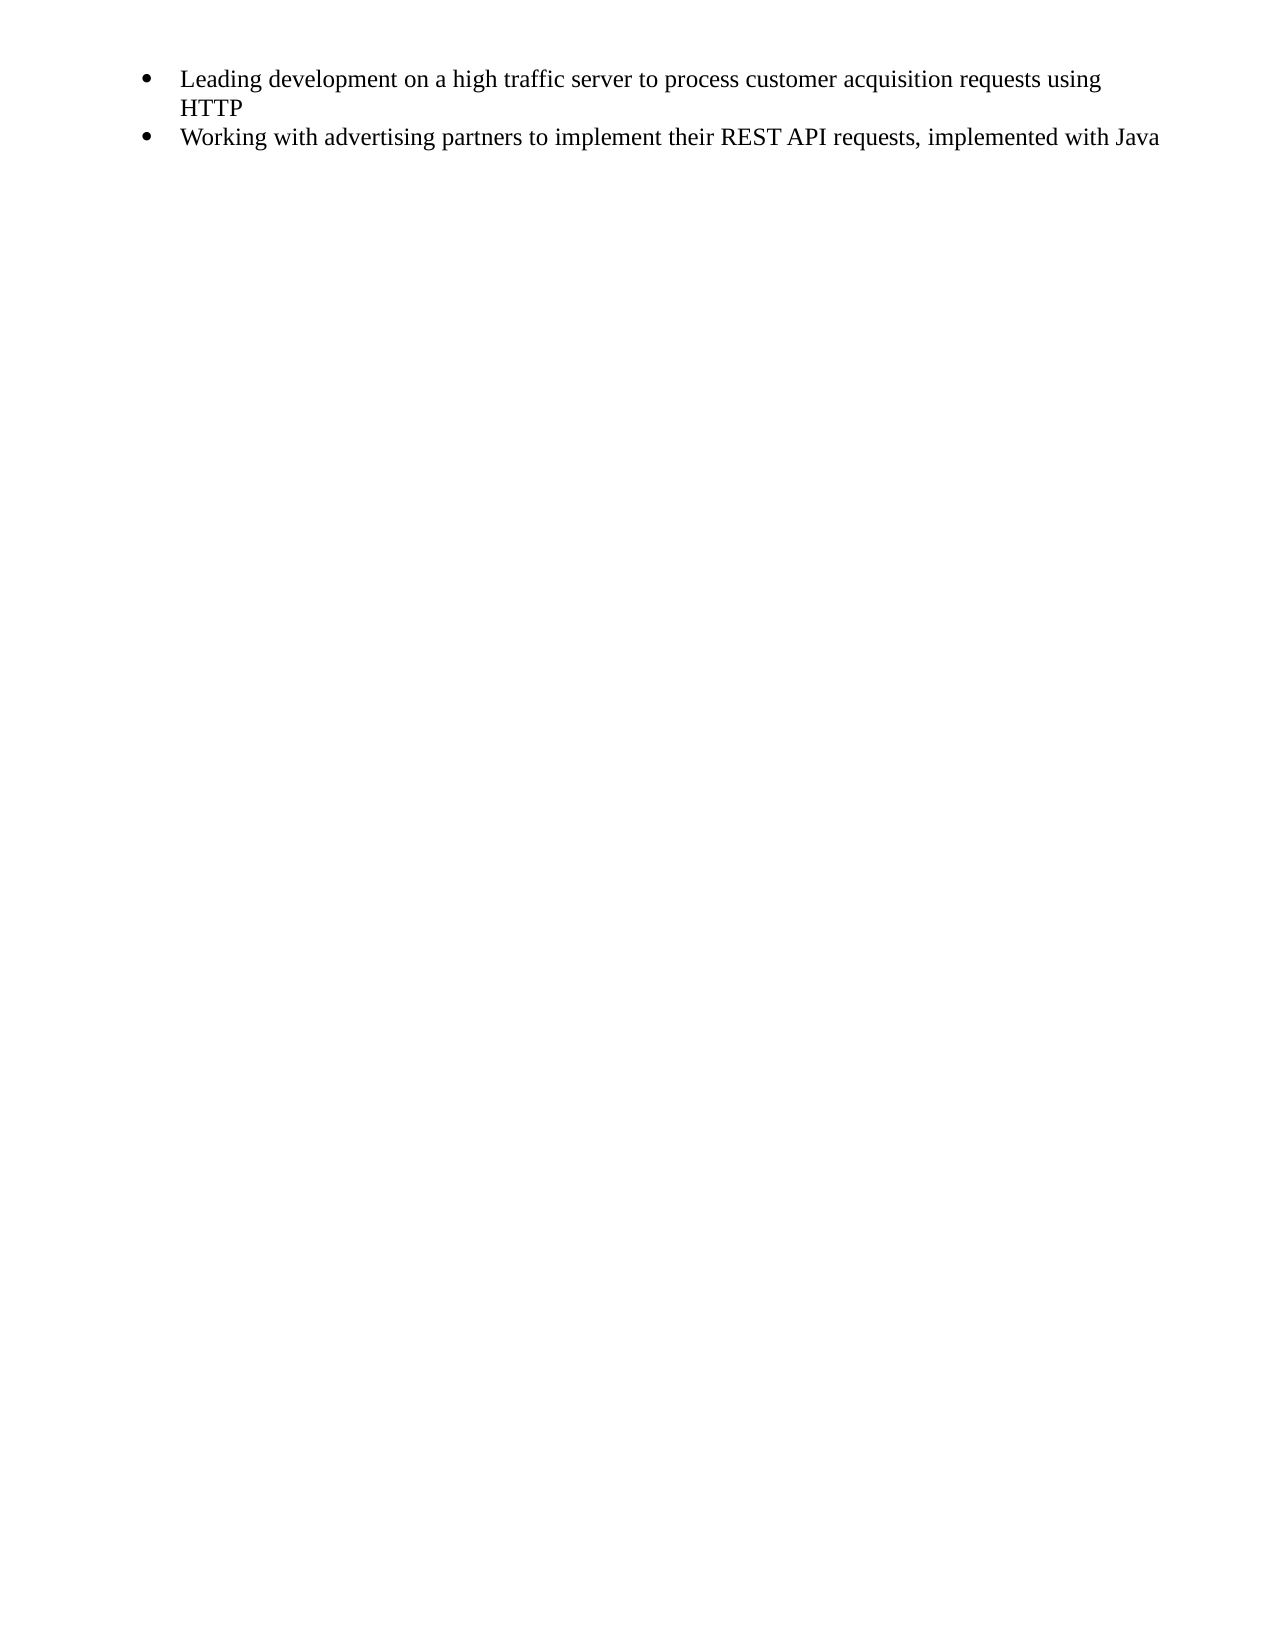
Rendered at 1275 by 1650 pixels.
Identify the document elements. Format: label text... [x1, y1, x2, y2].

list Leading development on a high traffic server to process customer acquisition requests using HTTP [142, 64, 1170, 122]
list Working with advertising partners to implement their REST API requests, implemented with Java [142, 122, 1170, 151]
